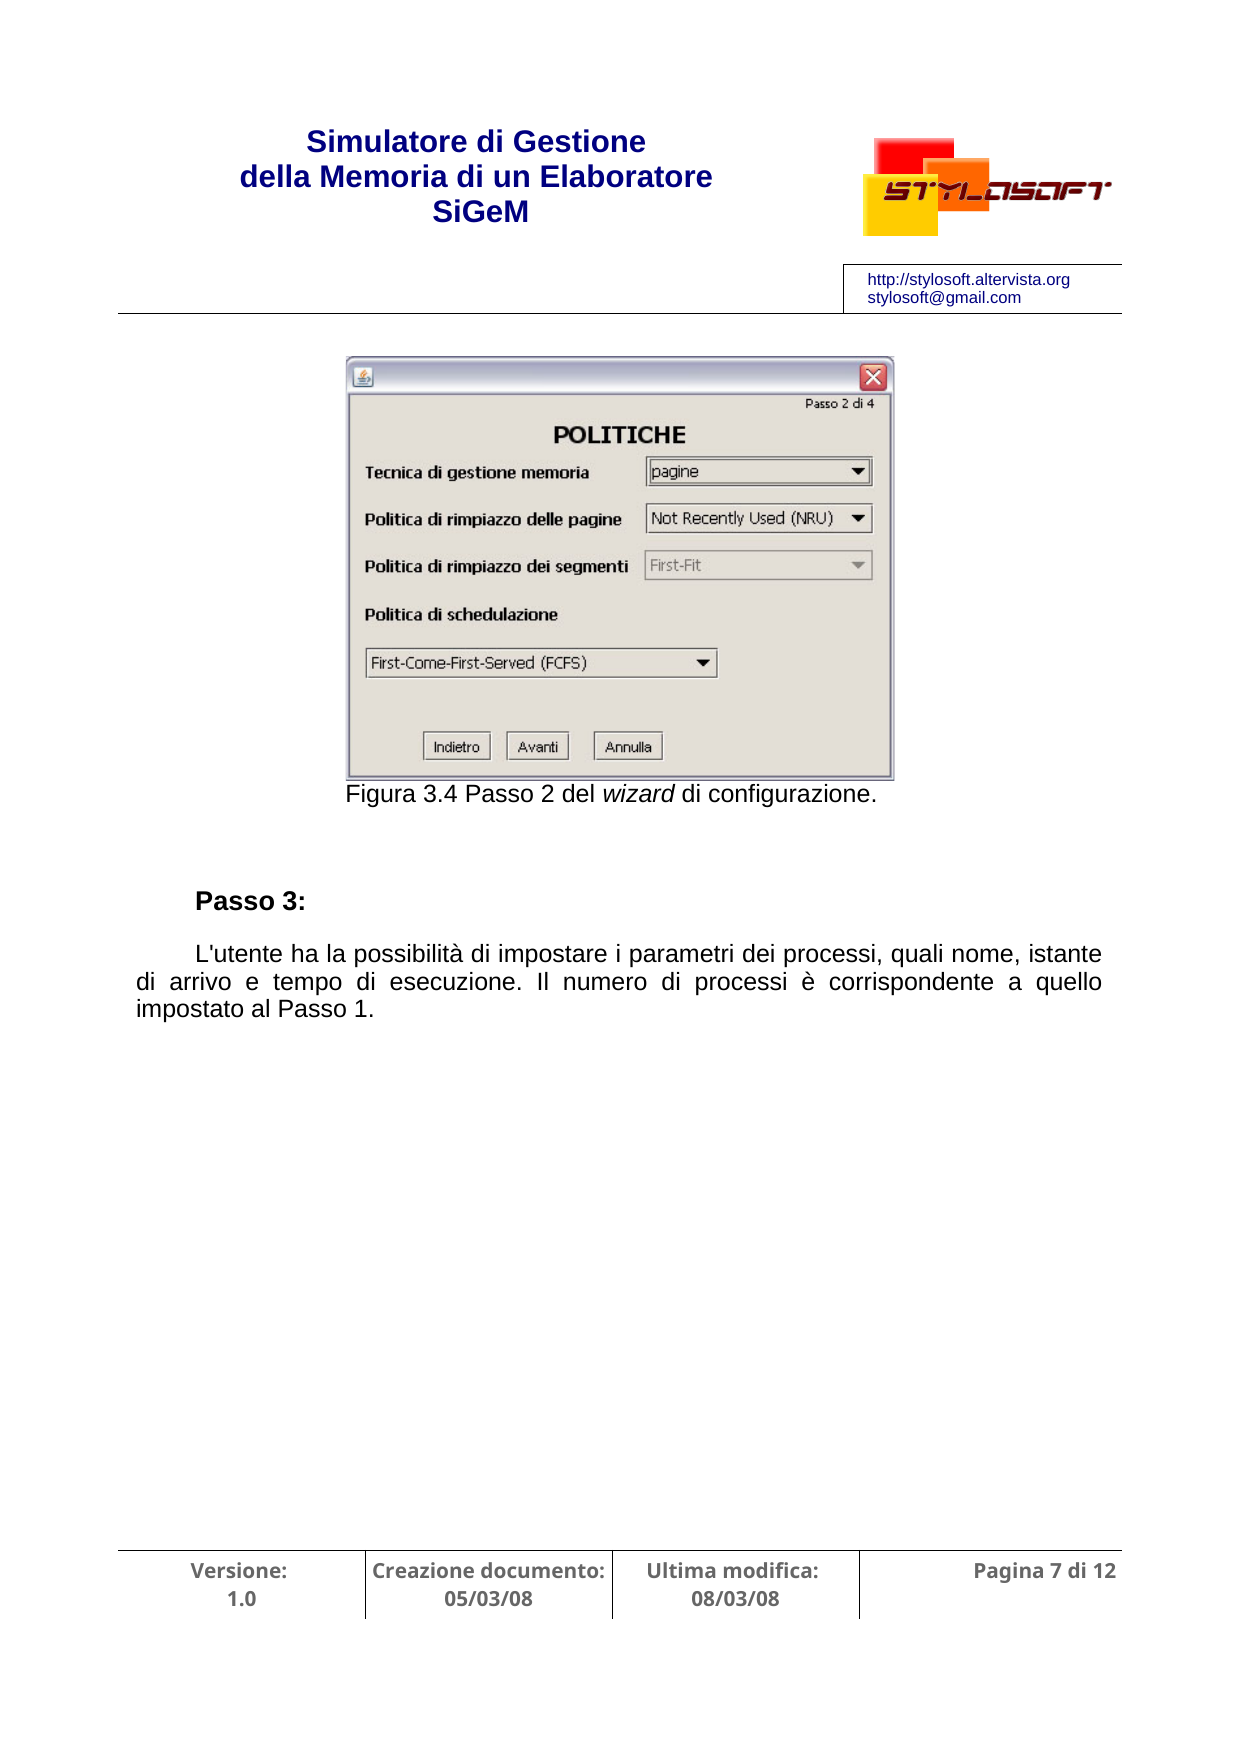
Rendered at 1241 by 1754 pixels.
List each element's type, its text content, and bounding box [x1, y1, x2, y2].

text L'utente ha la possibilità di impostare i parametri dei processi, quali nome, istante di arrivo e tempo di esecuzione. Il numero di processi è corrispondente a quello impostato al Passo 1. [136, 939, 1104, 1023]
picture [848, 123, 1117, 247]
text Figura 3.4 Passo 2 del wizard di configurazione. [118, 356, 1104, 808]
text Passo 3: [136, 886, 1104, 916]
picture [345, 356, 895, 781]
